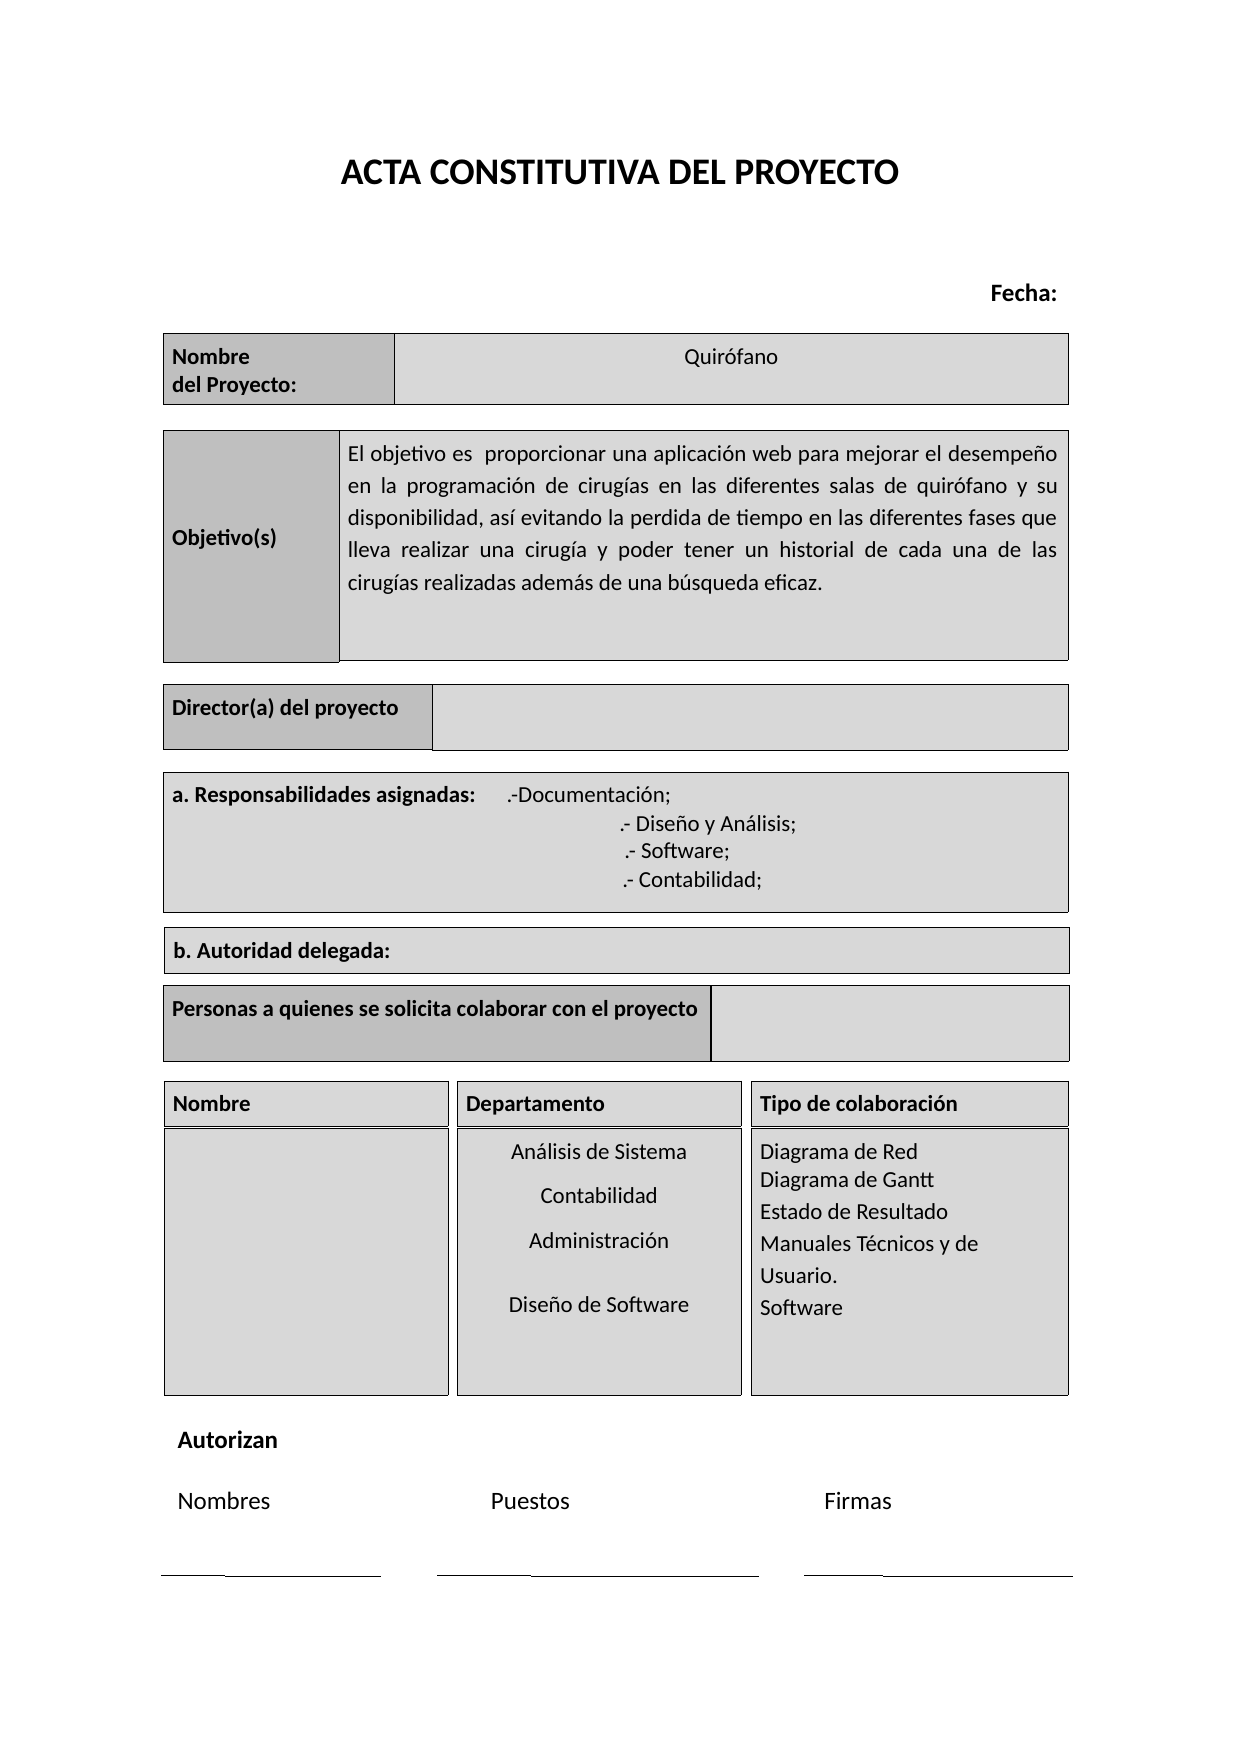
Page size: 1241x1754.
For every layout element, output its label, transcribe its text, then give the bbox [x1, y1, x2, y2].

text Estado de Resultado [760, 1197, 1059, 1225]
text Objetivo(s) [172, 523, 330, 551]
text Software [760, 1293, 1059, 1322]
text Personas a quienes se solicita colaborar con el proyecto [172, 994, 702, 1022]
text Tipo de colaboración [760, 1089, 1059, 1117]
text Diagrama de Gantt [760, 1165, 1059, 1193]
text Nombres Puestos Firmas [177, 1485, 1063, 1516]
text Autorizan [177, 1424, 1063, 1455]
text Departamento [466, 1089, 732, 1117]
text b. Autoridad delegada: [173, 936, 1060, 964]
text Nombre [173, 1089, 439, 1117]
text ACTA CONSTITUTIVA DEL PROYECTO [177, 148, 1063, 193]
text .- Diseño y Análisis; [172, 809, 1059, 837]
text a. Responsabilidades asignadas: .-Documentación; [172, 781, 1059, 809]
text .- Software; [172, 837, 1059, 865]
text Administración [466, 1226, 732, 1254]
text .- Contabilidad; [172, 865, 1059, 893]
text Diagrama de Red [760, 1137, 1059, 1165]
text Diseño de Software [466, 1291, 732, 1318]
text Quirófano [403, 342, 1059, 370]
text Manuales Técnicos y de Usuario. [760, 1229, 1059, 1289]
text Fecha: [177, 277, 1063, 307]
text Análisis de Sistema [466, 1137, 732, 1165]
text Director(a) del proyecto [172, 693, 423, 721]
text Nombre [172, 342, 385, 370]
text El objetivo es proporcionar una aplicación web para mejorar el desempeño en la programación de cirugías en las diferentes salas de quirófano y su disponibilidad, así evitando la perdida de tiempo en las diferentes fases que lleva realizar una cirugía y poder tener un historial de cada una de las cirugías realizadas además de una búsqueda eficaz. [348, 439, 1059, 596]
text del Proyecto: [172, 370, 385, 395]
text Contabilidad [466, 1181, 732, 1209]
